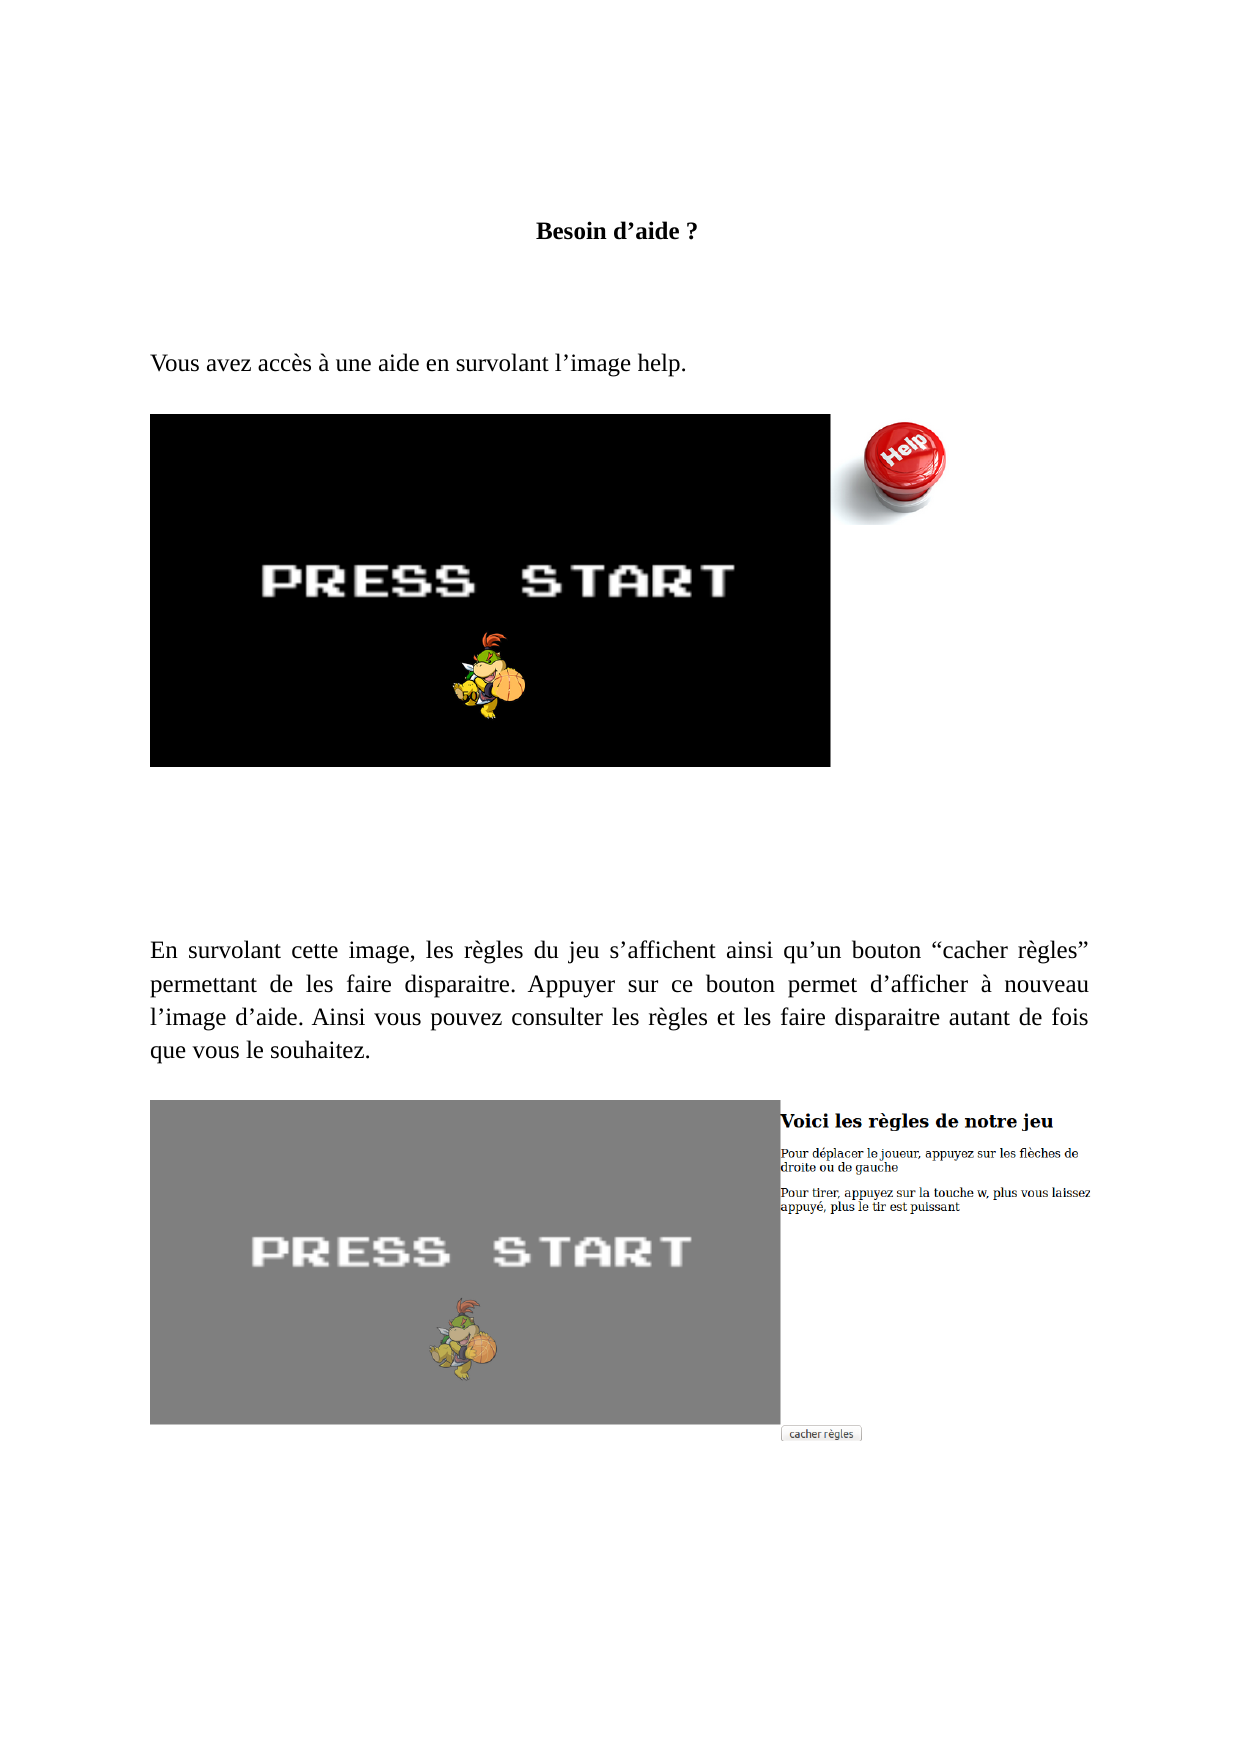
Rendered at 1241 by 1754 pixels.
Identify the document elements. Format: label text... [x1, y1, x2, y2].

picture [150, 414, 1091, 767]
text Besoin d’aide ? [150, 216, 1090, 245]
text Vous avez accès à une aide en survolant l’image help. [150, 348, 1090, 377]
picture [150, 1100, 1091, 1441]
text En survolant cette image, les règles du jeu s’affichent ainsi qu’un bouton “cacher règles” permettant de les faire disparaitre. Appuyer sur ce bouton permet d’afficher à nouveau l’image d’aide. Ainsi vous pouvez consulter les règles et les faire disparaitre autant de fois que vous le souhaitez. [150, 936, 1090, 1063]
